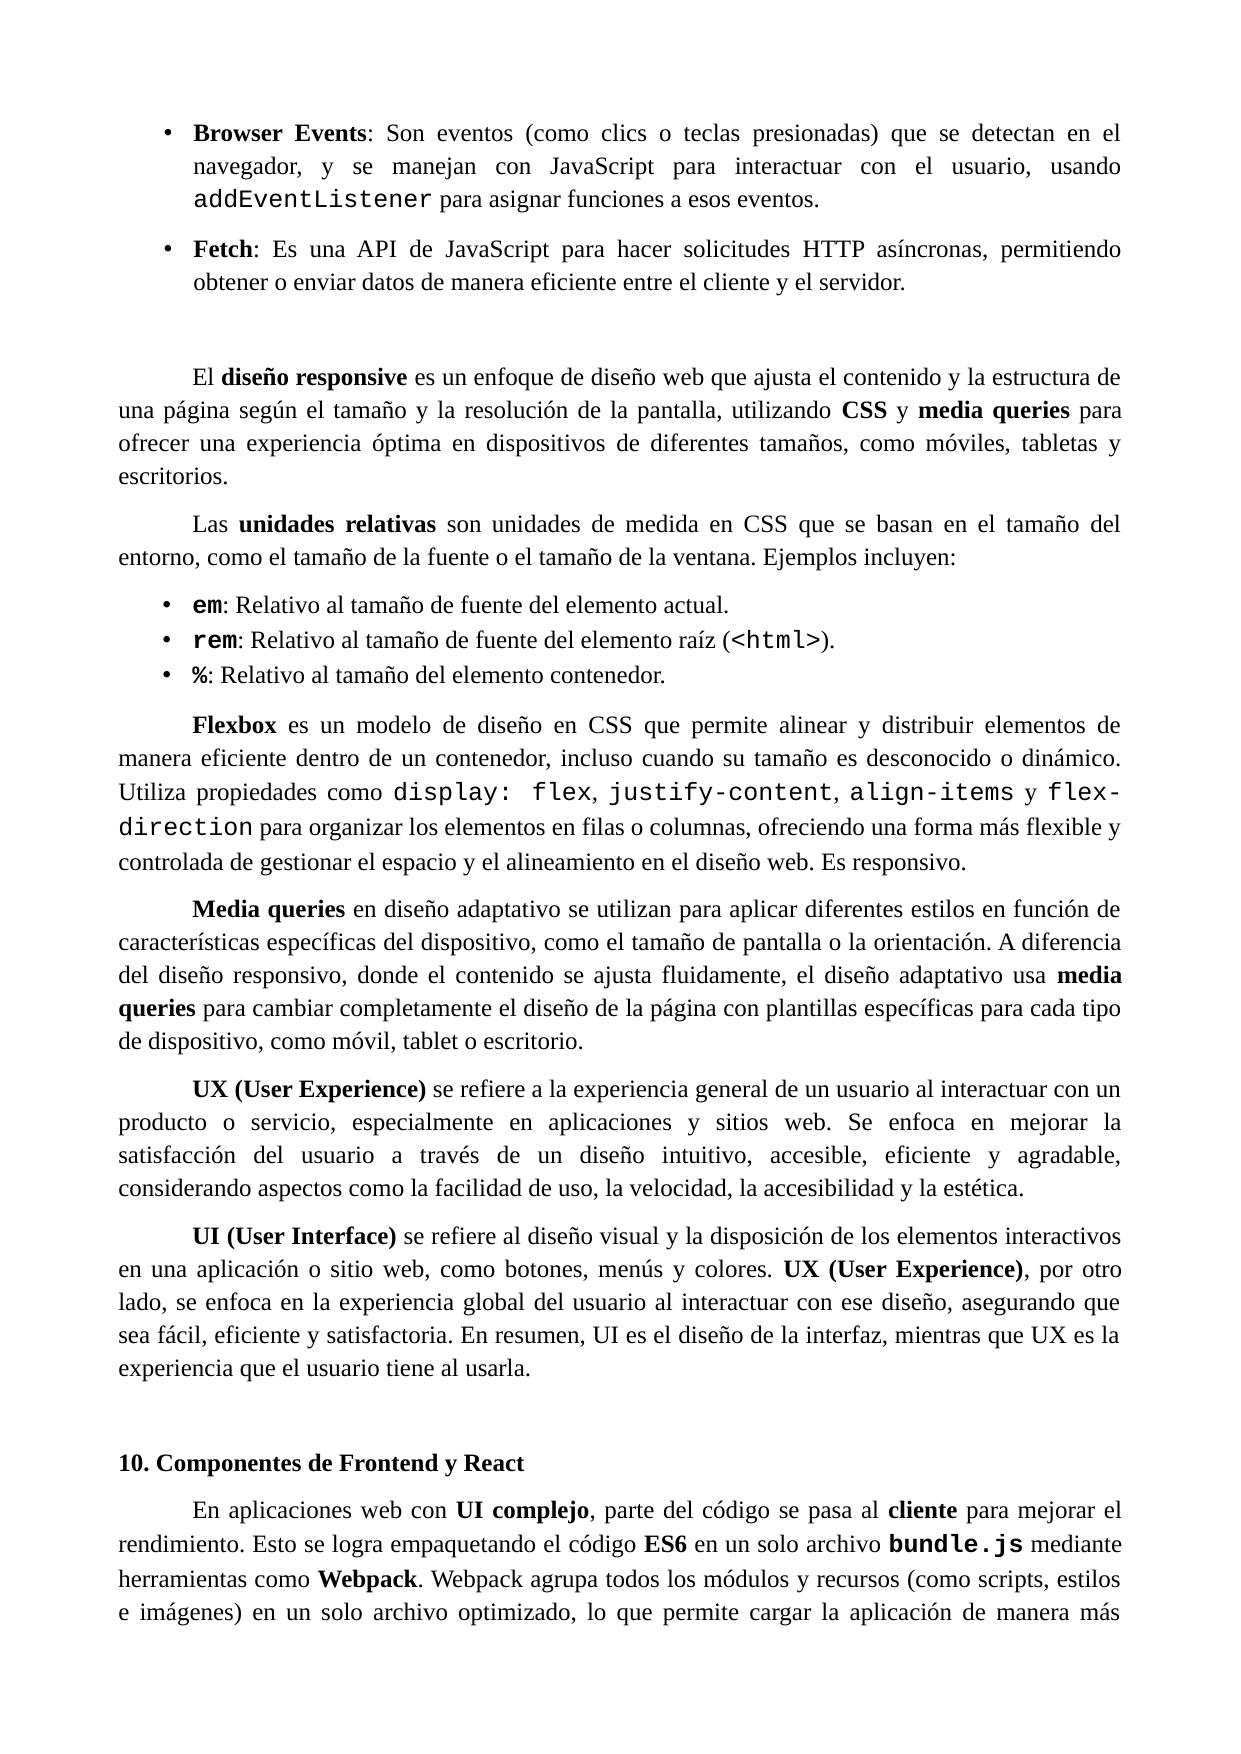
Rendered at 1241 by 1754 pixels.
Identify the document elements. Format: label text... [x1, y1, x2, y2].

text Las unidades relativas son unidades de medida en CSS que se basan en el tamaño del entorno, como el tamaño de la fuente o el tamaño de la ventana. Ejemplos incluyen: [118, 509, 1122, 571]
list rem: Relativo al tamaño de fuente del elemento raíz (<html>). [162, 625, 1122, 656]
list Fetch: Es una API de JavaScript para hacer solicitudes HTTP asíncronas, permitiendo obtener o enviar datos de manera eficiente entre el cliente y el servidor. [164, 234, 1122, 296]
list Browser Events: Son eventos (como clics o teclas presionadas) que se detectan en el navegador, y se manejan con JavaScript para interactuar con el usuario, usando addEventListener para asignar funciones a esos eventos. [164, 118, 1122, 215]
text UX (User Experience) se refiere a la experiencia general de un usuario al interactuar con un producto o servicio, especialmente en aplicaciones y sitios web. Se enfoca en mejorar la satisfacción del usuario a través de un diseño intuitivo, accesible, eficiente y agradable, considerando aspectos como la facilidad de uso, la velocidad, la accesibilidad y la estética. [118, 1074, 1122, 1202]
text 10. Componentes de Frontend y React [118, 1448, 1122, 1477]
text En aplicaciones web con UI complejo, parte del código se pasa al cliente para mejorar el rendimiento. Esto se logra empaquetando el código ES6 en un solo archivo bundle.js mediante herramientas como Webpack. Webpack agrupa todos los módulos y recursos (como scripts, estilos e imágenes) en un solo archivo optimizado, lo que permite cargar la aplicación de manera más [118, 1496, 1122, 1626]
list em: Relativo al tamaño de fuente del elemento actual. [162, 590, 1122, 621]
text Media queries en diseño adaptativo se utilizan para aplicar diferentes estilos en función de características específicas del dispositivo, como el tamaño de pantalla o la orientación. A diferencia del diseño responsivo, donde el contenido se ajusta fluidamente, el diseño adaptativo usa media queries para cambiar completamente el diseño de la página con plantillas específicas para cada tipo de dispositivo, como móvil, tablet o escritorio. [118, 894, 1122, 1055]
list %: Relativo al tamaño del elemento contenedor. [162, 661, 1122, 691]
text UI (User Interface) se refiere al diseño visual y la disposición de los elementos interactivos en una aplicación o sitio web, como botones, menús y colores. UX (User Experience), por otro lado, se enfoca en la experiencia global del usuario al interactuar con ese diseño, asegurando que sea fácil, eficiente y satisfactoria. En resumen, UI es el diseño de la interfaz, mientras que UX es la experiencia que el usuario tiene al usarla. [118, 1221, 1122, 1382]
text El diseño responsive es un enfoque de diseño web que ajusta el contenido y la estructura de una página según el tamaño y la resolución de la pantalla, utilizando CSS y media queries para ofrecer una experiencia óptima en dispositivos de diferentes tamaños, como móviles, tabletas y escritorios. [118, 362, 1122, 490]
text Flexbox es un modelo de diseño en CSS que permite alinear y distribuir elementos de manera eficiente dentro de un contenedor, incluso cuando su tamaño es desconocido o dinámico. Utiliza propiedades como display: flex, justify-content, align-items y flex-direction para organizar los elementos en filas o columnas, ofreciendo una forma más flexible y controlada de gestionar el espacio y el alineamiento en el diseño web. Es responsivo. [118, 711, 1122, 876]
